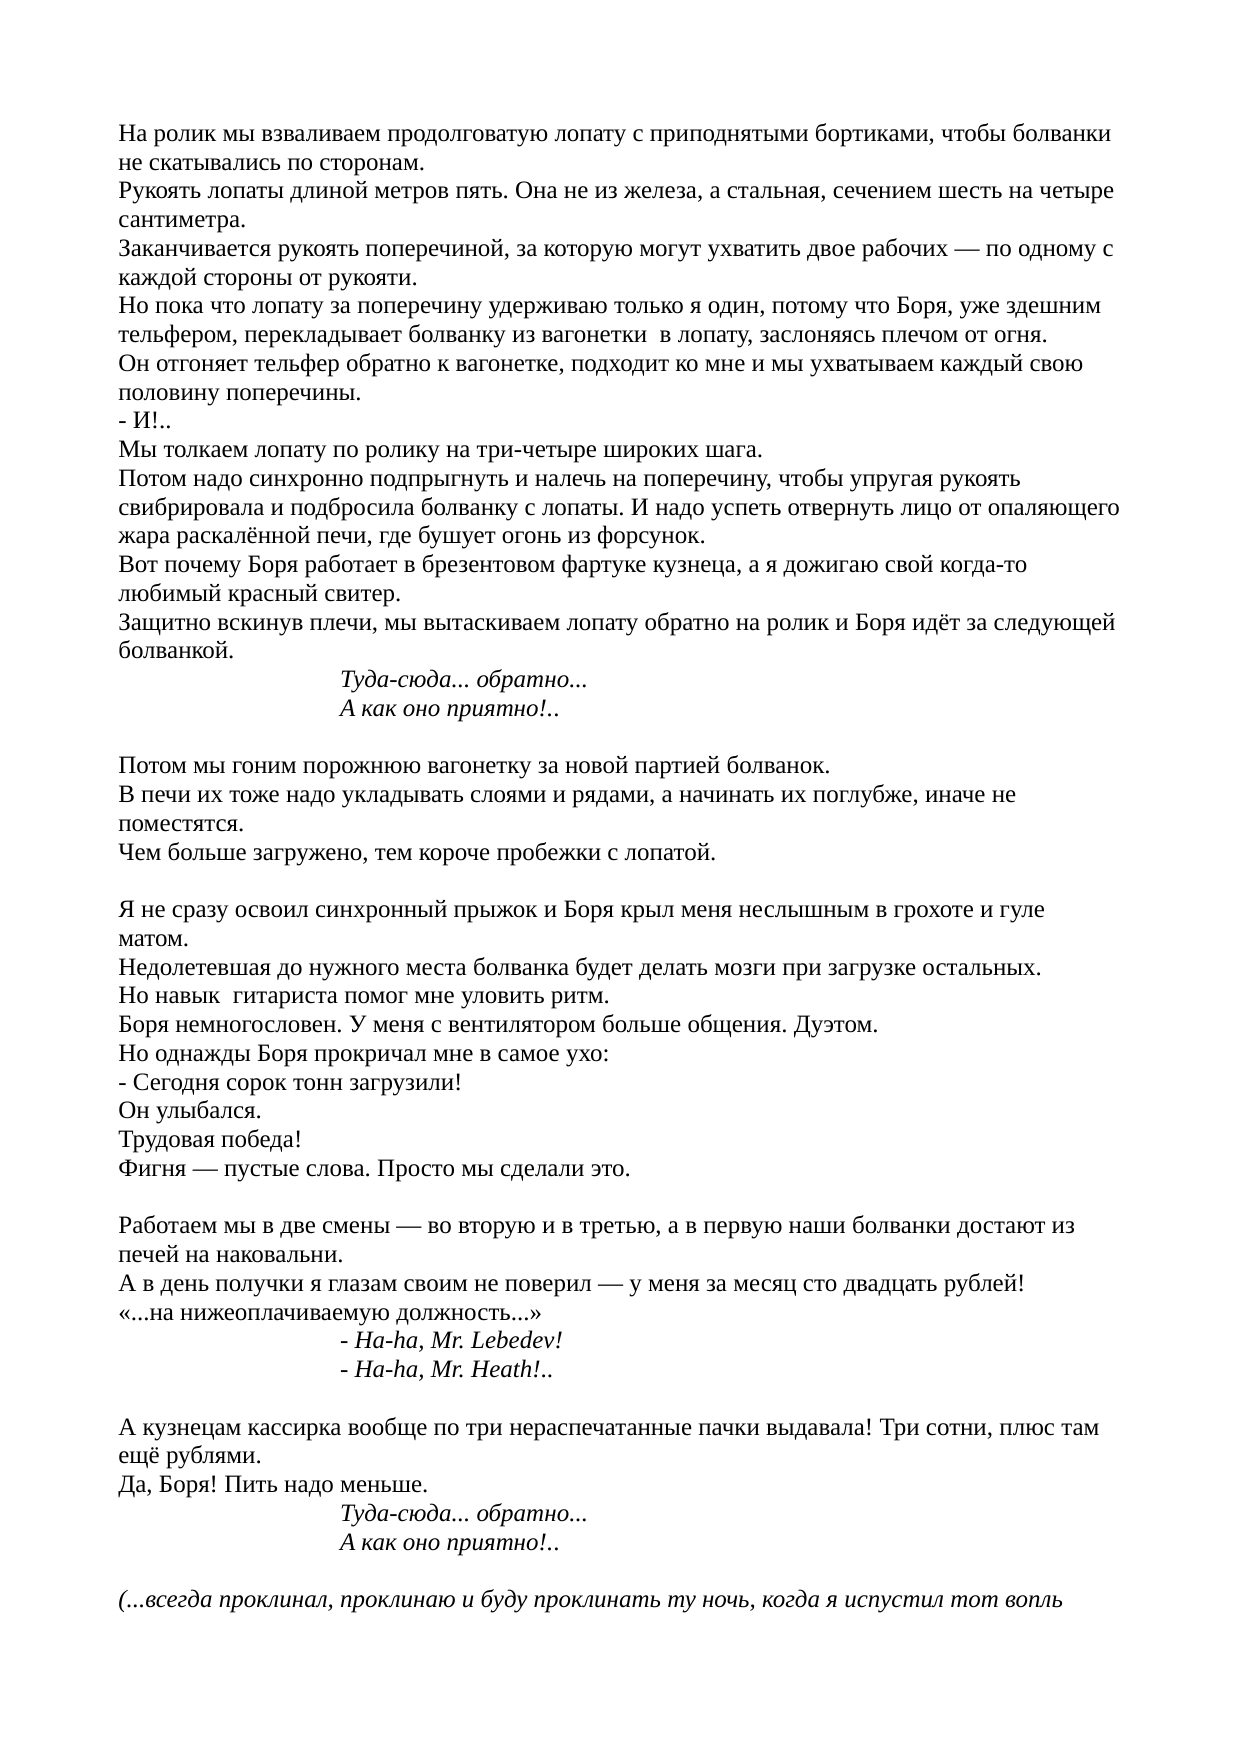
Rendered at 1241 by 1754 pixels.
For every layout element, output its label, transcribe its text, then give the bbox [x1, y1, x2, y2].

text Но навык гитариста помог мне уловить ритм. [118, 981, 1122, 1009]
text Я не сразу освоил синхронный прыжок и Боря крыл меня неслышным в грохоте и гуле матом. [118, 894, 1122, 952]
text Он улыбался. [118, 1096, 1122, 1124]
text - Ha-ha, Mr. Lebedev! [118, 1326, 1122, 1354]
text Рукоять лопаты длиной метров пять. Она не из железа, а стальная, сечением шесть на четыре сантиметра. [118, 176, 1122, 233]
text «...на нижеоплачиваемую должность...» [118, 1297, 1122, 1326]
text Защитно вскинув плечи, мы вытаскиваем лопату обратно на ролик и Боря идёт за следующей болванкой. [118, 607, 1122, 664]
text Мы толкаем лопату по ролику на три-четыре широких шага. [118, 434, 1122, 463]
text Работаем мы в две смены — во вторую и в третью, а в первую наши болванки достают из печей на наковальни. [118, 1211, 1122, 1268]
text Трудовая победа! [118, 1124, 1122, 1153]
text Туда-сюда... обратно... [118, 664, 1122, 693]
text Да, Боря! Пить надо меньше. [118, 1469, 1122, 1498]
text (...всегда проклинал, проклинаю и буду проклинать ту ночь, когда я испустил тот вопль [118, 1584, 1122, 1613]
text Он отгоняет тельфер обратно к вагонетке, подходит ко мне и мы ухватываем каждый свою половину поперечины. [118, 348, 1122, 406]
text Туда-сюда... обратно... [118, 1498, 1122, 1527]
text Потом надо синхронно подпрыгнуть и налечь на поперечину, чтобы упругая рукоять свибрировала и подбросила болванку с лопаты. И надо успеть отвернуть лицо от опаляющего жара раскалённой печи, где бушует огонь из форсунок. [118, 463, 1122, 549]
text - И!.. [118, 406, 1122, 434]
text А в день получки я глазам своим не поверил — у меня за месяц сто двадцать рублей! [118, 1268, 1122, 1297]
text Недолетевшая до нужного места болванка будет делать мозги при загрузке остальных. [118, 952, 1122, 981]
text Вот почему Боря работает в брезентовом фартуке кузнеца, а я дожигаю свой когда-то любимый красный свитер. [118, 549, 1122, 607]
text Потом мы гоним порожнюю вагонетку за новой партией болванок. [118, 751, 1122, 779]
text Фигня — пустые слова. Просто мы сделали это. [118, 1153, 1122, 1182]
text В печи их тоже надо укладывать слоями и рядами, а начинать их поглубже, иначе не поместятся. [118, 779, 1122, 837]
text Но пока что лопату за поперечину удерживаю только я один, потому что Боря, уже здешним тельфером, перекладывает болванку из вагонетки в лопату, заслоняясь плечом от огня. [118, 291, 1122, 348]
text Боря немногословен. У меня с вентилятором больше общения. Дуэтом. [118, 1009, 1122, 1038]
text - Сегодня сорок тонн загрузили! [118, 1067, 1122, 1096]
text Заканчивается рукоять поперечиной, за которую могут ухватить двое рабочих — по одному с каждой стороны от рукояти. [118, 233, 1122, 291]
text Но однажды Боря прокричал мне в самое ухо: [118, 1038, 1122, 1067]
text Чем больше загружено, тем короче пробежки с лопатой. [118, 837, 1122, 866]
text А как оно приятно!.. [118, 693, 1122, 722]
text А кузнецам кассирка вообще по три нераспечатанные пачки выдавала! Три сотни, плюс там ещё рублями. [118, 1412, 1122, 1469]
text А как оно приятно!.. [118, 1527, 1122, 1556]
text На ролик мы взваливаем продолговатую лопату с приподнятыми бортиками, чтобы болванки не скатывались по сторонам. [118, 118, 1122, 176]
text - Ha-ha, Mr. Heath!.. [118, 1354, 1122, 1383]
